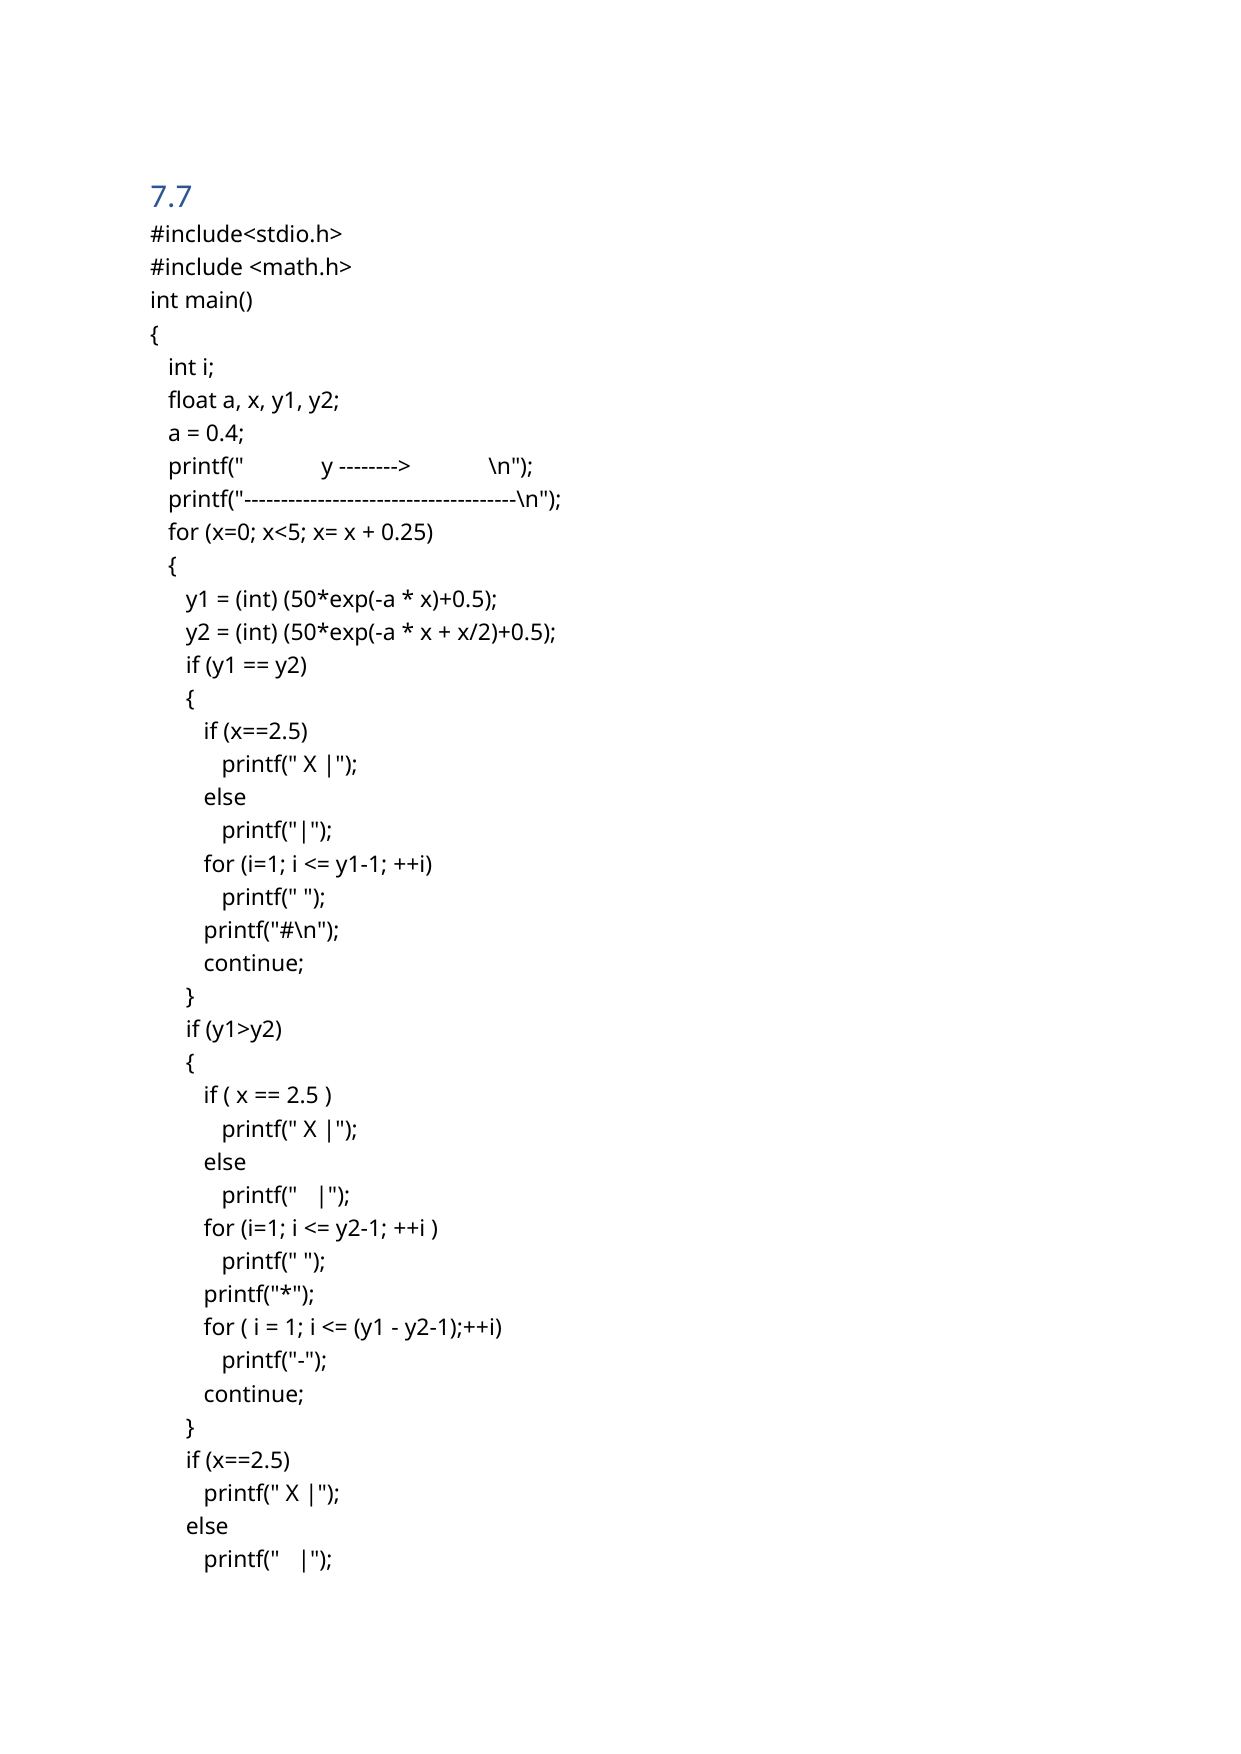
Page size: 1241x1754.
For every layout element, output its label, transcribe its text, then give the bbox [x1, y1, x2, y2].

text #include<stdio.h> #include <math.h> int main() { int i; float a, x, y1, y2; a = 0.4; printf(" y --------> \n"); printf("-------------------------------------\n"); for (x=0; x<5; x= x + 0.25) { y1 = (int) (50*exp(-a * x)+0.5); y2 = (int) (50*exp(-a * x + x/2)+0.5); if (y1 == y2) { if (x==2.5) printf(" X |"); else printf("|"); for (i=1; i <= y1-1; ++i) printf(" "); printf("#\n"); continue; } if (y1>y2) { if ( x == 2.5 ) printf(" X |"); else printf(" |"); for (i=1; i <= y2-1; ++i ) printf(" "); printf("*"); for ( i = 1; i <= (y1 - y2-1);++i) printf("-"); continue; } if (x==2.5) printf(" X |"); else printf(" |"); [150, 218, 1090, 1574]
subtitle 7.7 [150, 175, 1090, 216]
